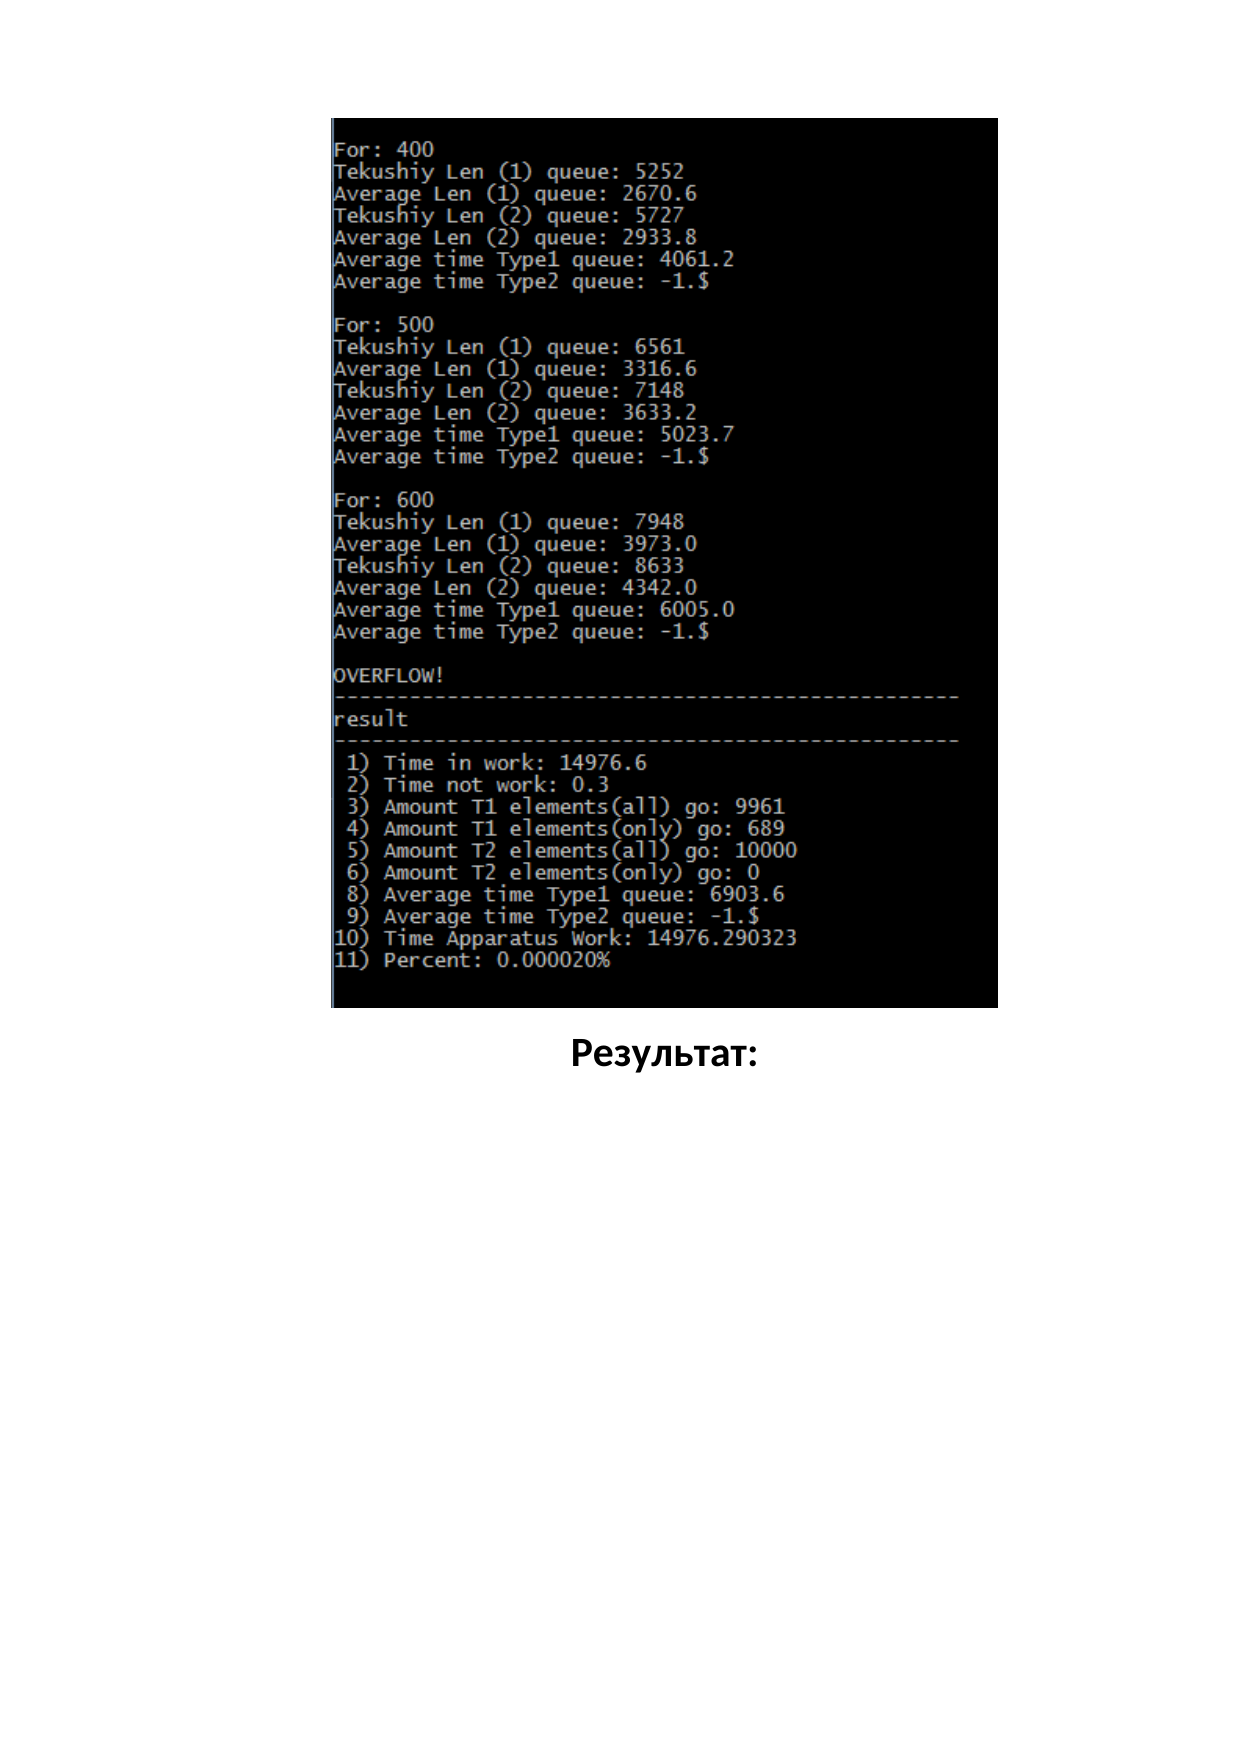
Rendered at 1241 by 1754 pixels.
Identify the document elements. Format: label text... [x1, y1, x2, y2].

text Результат: [177, 1026, 1152, 1077]
picture [331, 118, 998, 1008]
